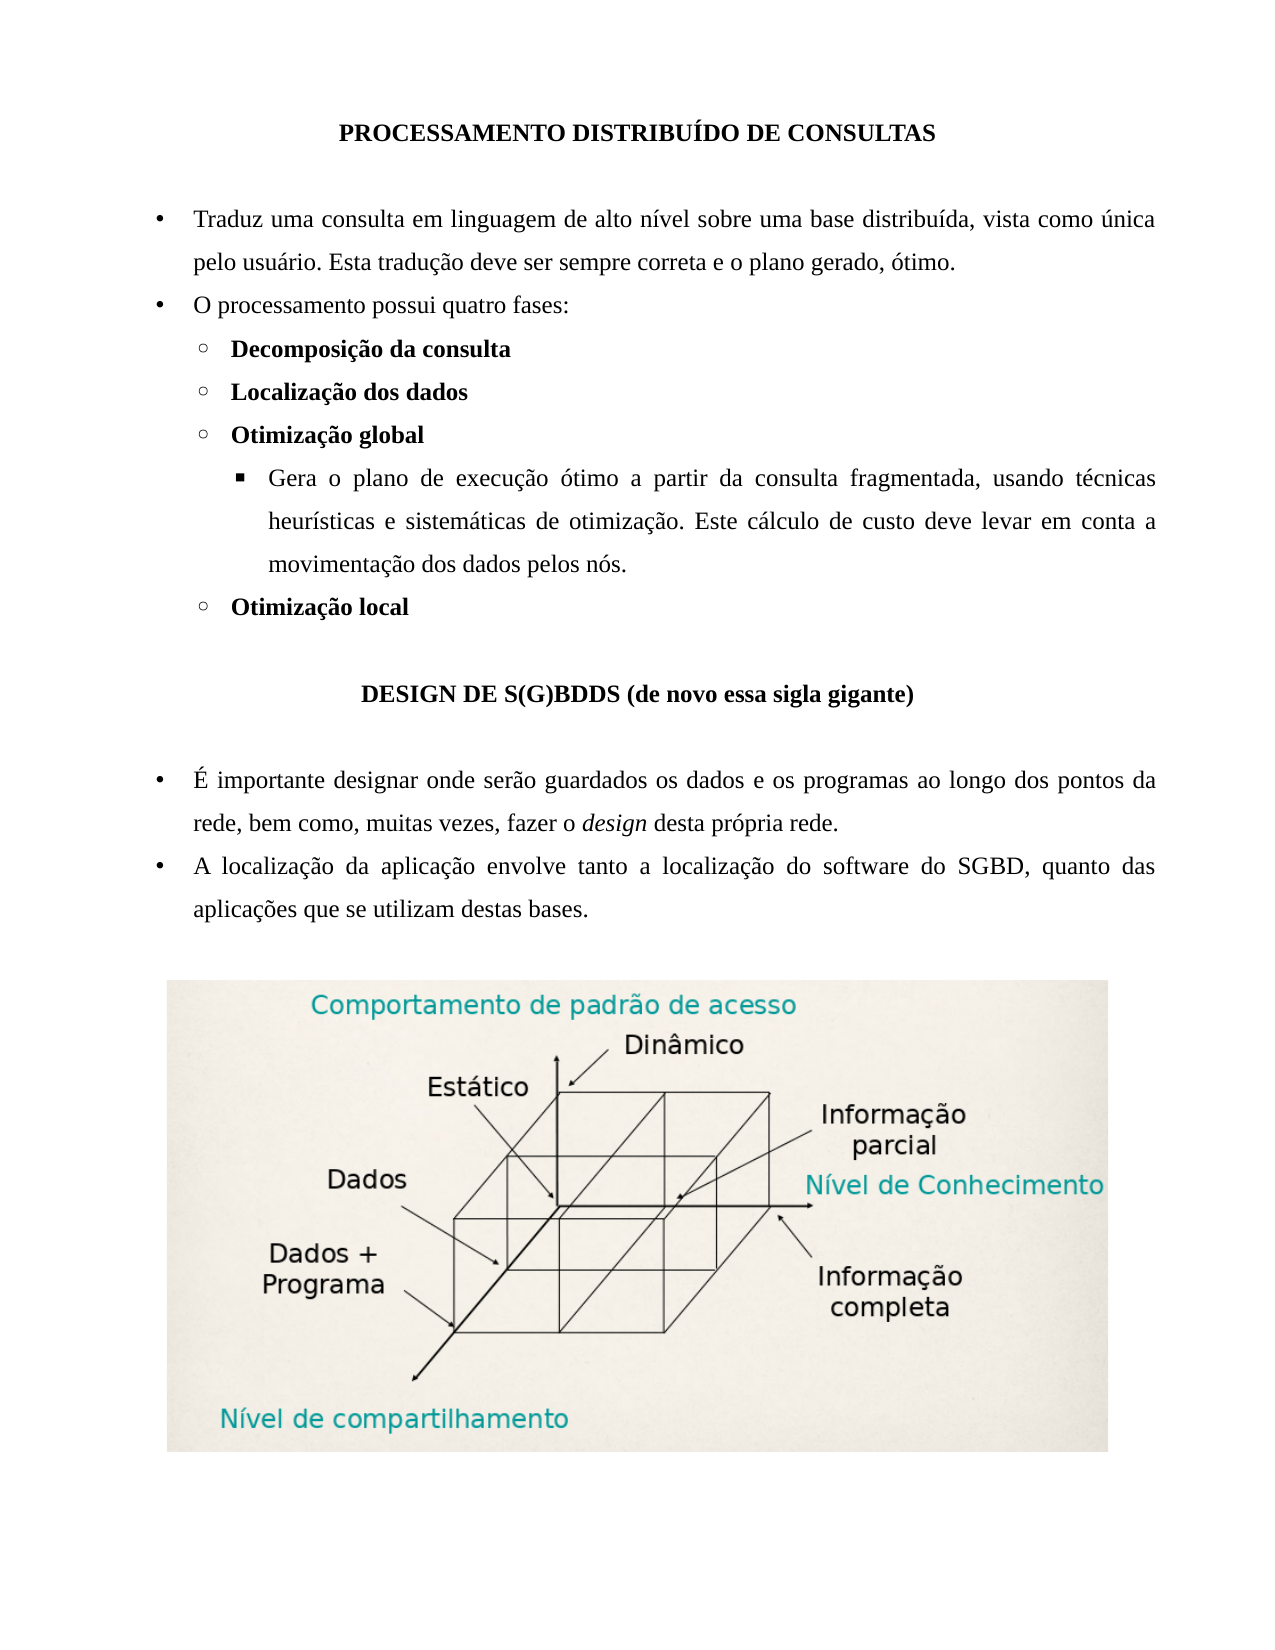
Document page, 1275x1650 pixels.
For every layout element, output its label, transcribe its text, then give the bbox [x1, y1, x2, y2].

text PROCESSAMENTO DISTRIBUÍDO DE CONSULTAS [118, 118, 1157, 147]
list A localização da aplicação envolve tanto a localização do software do SGBD, quanto das aplicações que se utilizam destas bases. [156, 851, 1157, 923]
list Otimização global [193, 420, 1157, 449]
list Traduz uma consulta em linguagem de alto nível sobre uma base distribuída, vista como única pelo usuário. Esta tradução deve ser sempre correta e o plano gerado, ótimo. [156, 204, 1157, 276]
list Decomposição da consulta [193, 334, 1157, 362]
list É importante designar onde serão guardados os dados e os programas ao longo dos pontos da rede, bem como, muitas vezes, fazer o design desta própria rede. [156, 765, 1157, 837]
list O processamento possui quatro fases: [156, 291, 1157, 319]
text DESIGN DE S(G)BDDS (de novo essa sigla gigante) [118, 679, 1157, 707]
list Otimização local [193, 592, 1157, 621]
list Gera o plano de execução ótimo a partir da consulta fragmentada, usando técnicas heurísticas e sistemáticas de otimização. Este cálculo de custo deve levar em conta a movimentação dos dados pelos nós. [231, 463, 1157, 578]
list Localização dos dados [193, 377, 1157, 406]
picture [166, 980, 1109, 1452]
